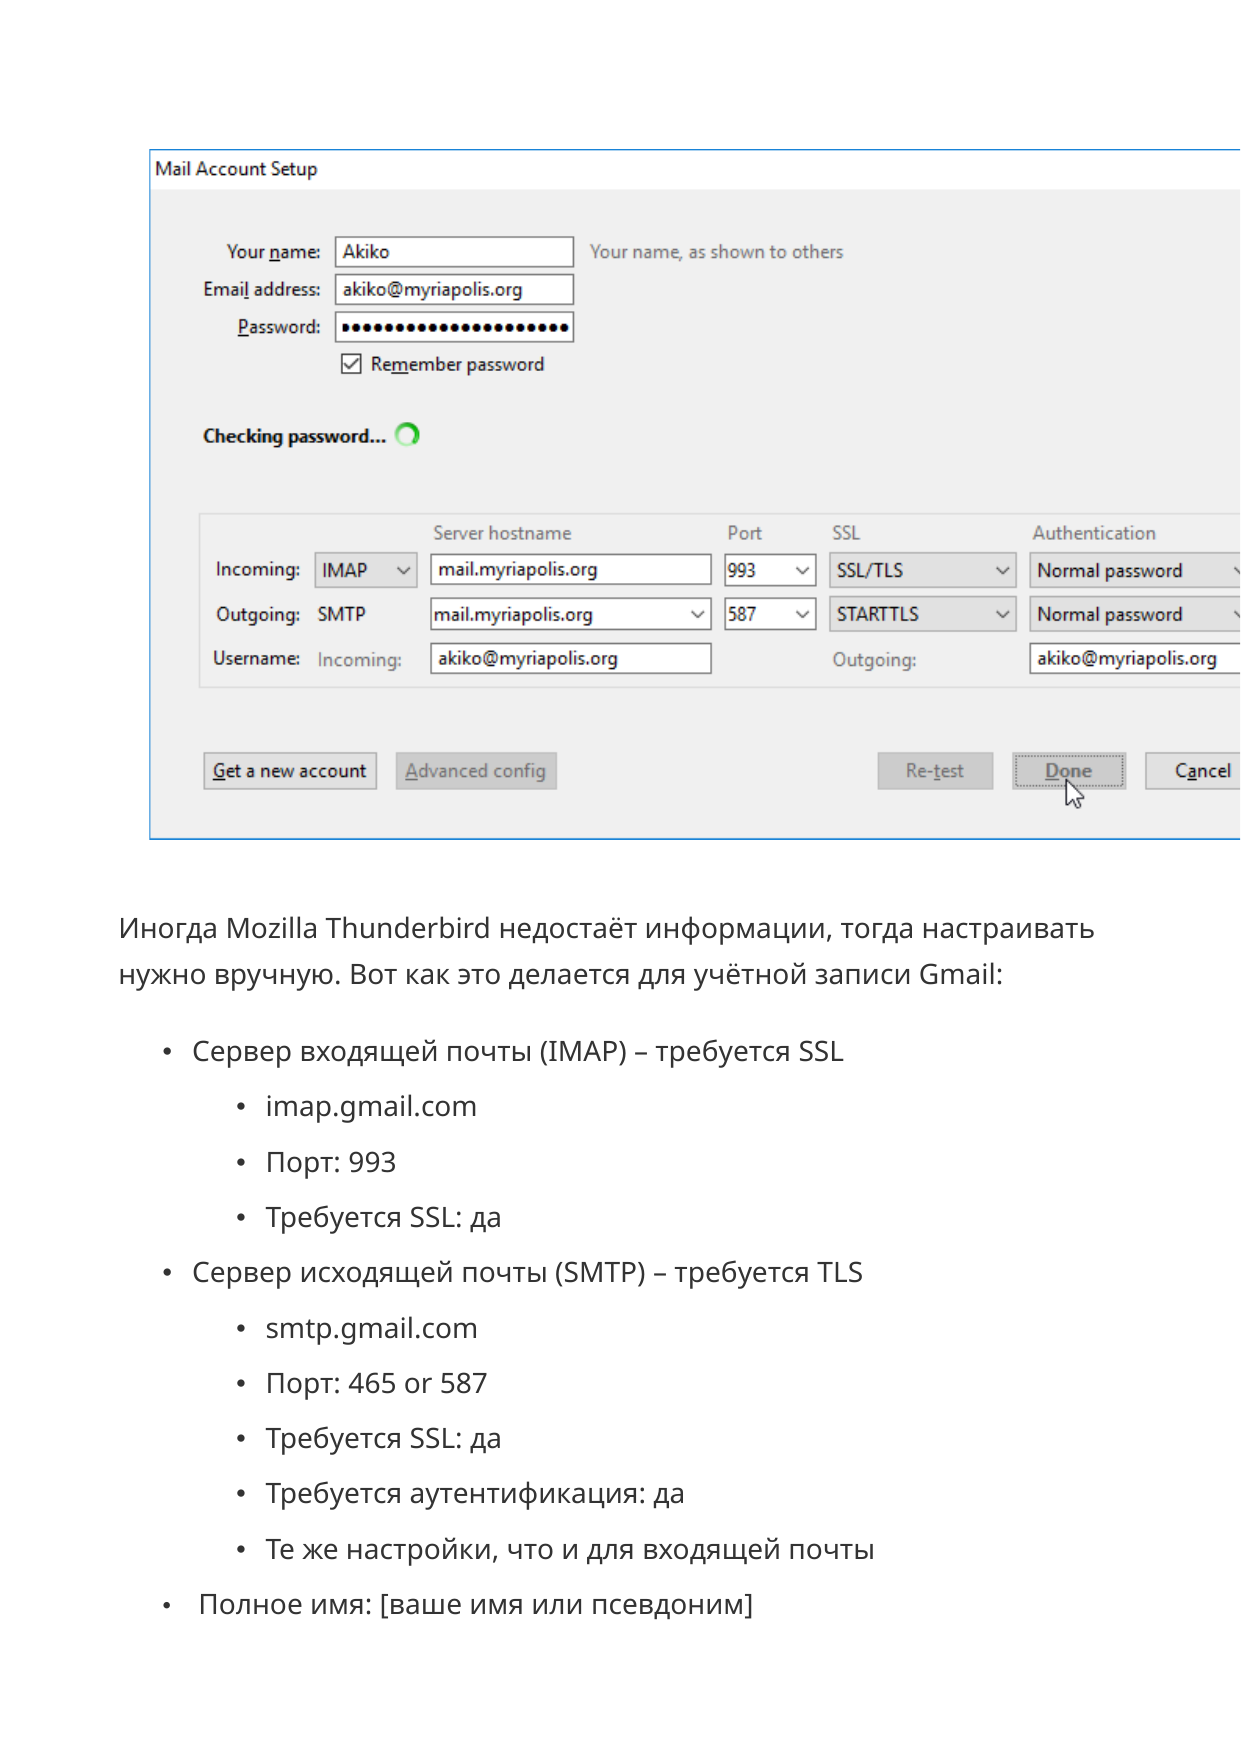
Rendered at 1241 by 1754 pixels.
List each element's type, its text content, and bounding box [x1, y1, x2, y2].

text Иногда Mozilla Thunderbird недостаёт информации, тогда настраивать нужно вручную. Вот как это делается для учётной записи Gmail: [118, 908, 1122, 992]
list Требуется SSL: да [236, 1197, 1122, 1236]
picture [149, 149, 1241, 840]
list imap.gmail.com [236, 1087, 1122, 1125]
list Сервер входящей почты (IMAP) – требуется SSL [162, 1031, 1122, 1070]
list Требуется SSL: да [236, 1418, 1122, 1457]
list Полное имя: [ваше имя или псевдоним] [162, 1584, 1122, 1623]
list Те же настройки, что и для входящей почты [236, 1529, 1122, 1567]
list smtp.gmail.com [236, 1308, 1122, 1346]
list Порт: 993 [236, 1142, 1122, 1180]
list Сервер исходящей почты (SMTP) – требуется TLS [162, 1253, 1122, 1291]
list Требуется аутентификация: да [236, 1474, 1122, 1512]
list Порт: 465 or 587 [236, 1363, 1122, 1402]
